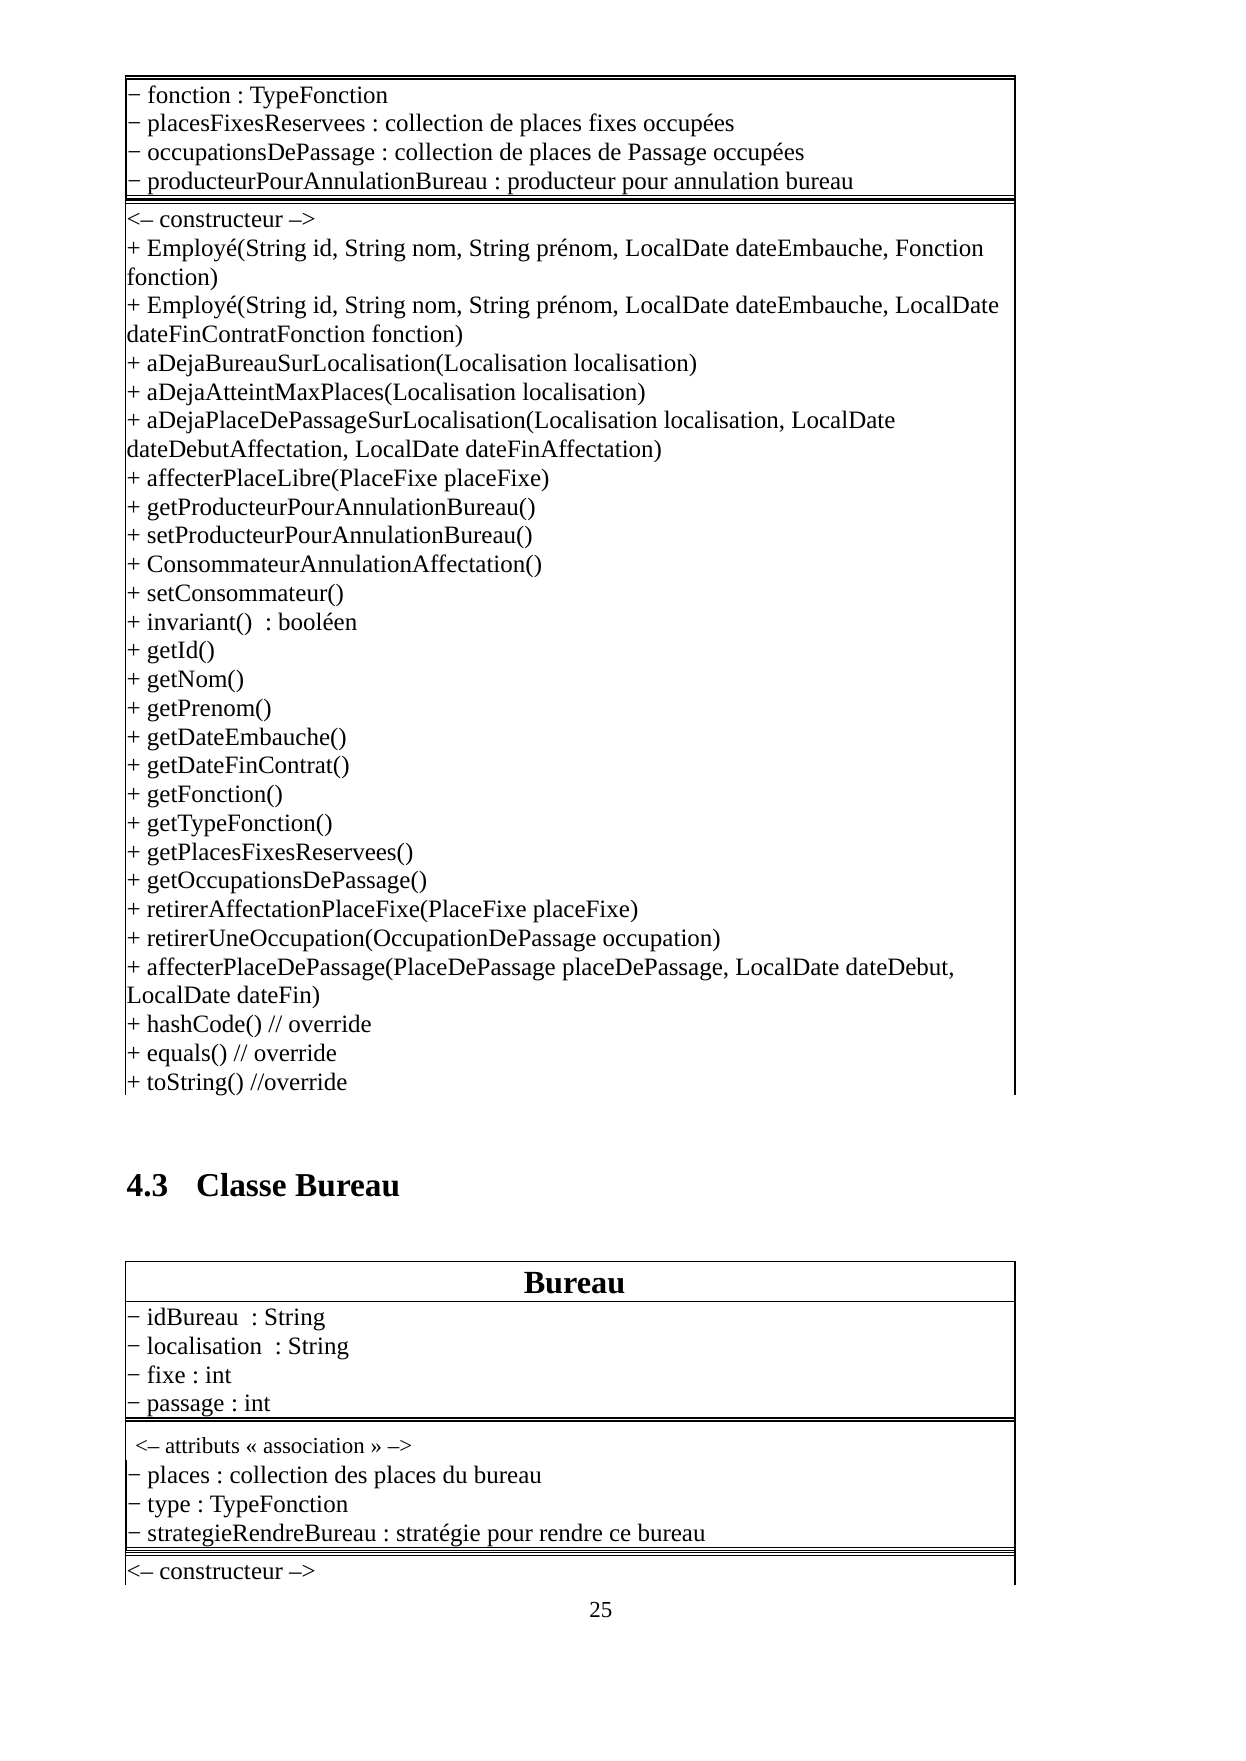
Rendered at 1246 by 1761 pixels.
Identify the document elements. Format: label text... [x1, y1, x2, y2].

table_header − places : collection des places du bureau [127, 1460, 1014, 1489]
table_cell <– constructeur –> + Employé(String id, String nom, String prénom, LocalDate dateEmbauche, Fonction fonction) + Employé(String id, String nom, String prénom, LocalDate dateEmbauche, LocalDate dateFinContratFonction fonction) + aDejaBureauSurLocalisation(Localisation localisation) + aDejaAtteintMaxPlaces(Localisation localisation) + aDejaPlaceDePassageSurLocalisation(Localisation localisation, LocalDate dateDebutAffectation, LocalDate dateFinAffectation) + affecterPlaceLibre(PlaceFixe placeFixe) + getProducteurPourAnnulationBureau() + setProducteurPourAnnulationBureau() + ConsommateurAnnulationAffectation() + setConsommateur() + invariant() : booléen + getId() + getNom() + getPrenom() + getDateEmbauche() + getDateFinContrat() + getFonction() + getTypeFonction() + getPlacesFixesReservees() + getOccupationsDePassage() + retirerAffectationPlaceFixe(PlaceFixe placeFixe) + retirerUneOccupation(OccupationDePassage occupation) + affecterPlaceDePassage(PlaceDePassage placeDePassage, LocalDate dateDebut, LocalDate dateFin) + hashCode() // override + equals() // override + toString() //override [126, 204, 1014, 1095]
table_cell − passage : int [126, 1389, 1014, 1417]
table_cell − producteurPourAnnulationBureau : producteur pour annulation bureau [127, 166, 1014, 195]
table_cell − placesFixesReservees : collection de places fixes occupées [127, 109, 1014, 137]
table_cell <– constructeur –> [126, 1556, 1014, 1585]
table_cell − occupationsDePassage : collection de places de Passage occupées [127, 137, 1014, 166]
subtitle 4.3 Classe Bureau [126, 1165, 1075, 1203]
table_header − fonction : TypeFonction [127, 80, 1014, 108]
table_cell − type : TypeFonction [127, 1489, 1014, 1518]
table_cell − strategieRendreBureau : stratégie pour rendre ce bureau [127, 1518, 1014, 1547]
table_header Bureau [126, 1262, 1014, 1301]
table_cell <– attributs « association » –> [126, 1422, 1014, 1460]
table_cell − fixe : int [126, 1360, 1014, 1388]
table_cell − localisation : String [126, 1331, 1014, 1360]
table_cell − idBureau : String [126, 1302, 1014, 1331]
